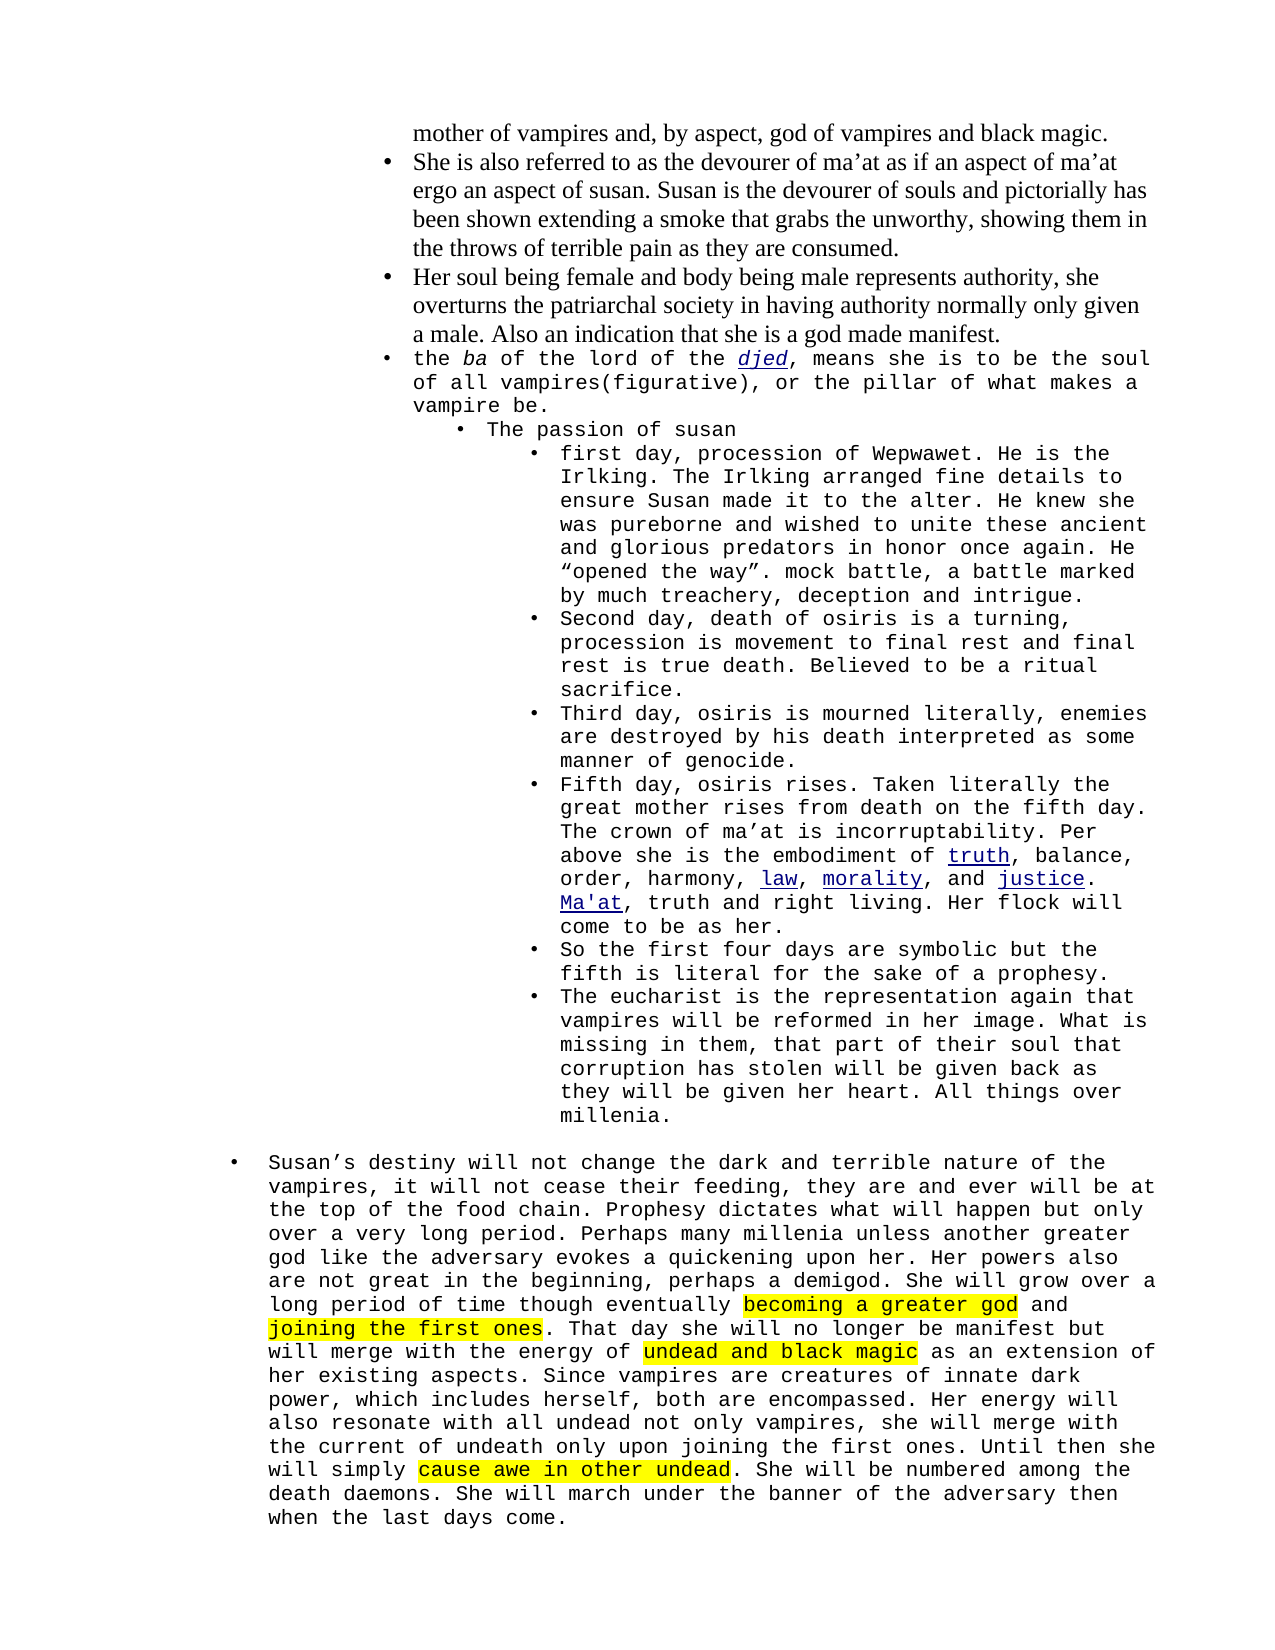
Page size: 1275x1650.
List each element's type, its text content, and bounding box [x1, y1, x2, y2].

list Fifth day, osiris rises. Taken literally the great mother rises from death on the fifth day. The crown of ma’at is incorruptability. Per above she is the embodiment of truth, balance, order, harmony, law, morality, and justice. Ma'at, truth and right living. Her flock will come to be as her. [531, 774, 1157, 939]
list She is also referred to as the devourer of ma’at as if an aspect of ma’at ergo an aspect of susan. Susan is the devourer of souls and pictorially has been shown extending a smoke that grabs the unworthy, showing them in the throws of terrible pain as they are consumed. [383, 147, 1157, 262]
list The passion of susan [457, 419, 1157, 443]
list Susan’s destiny will not change the dark and terrible nature of the vampires, it will not cease their feeding, they are and ever will be at the top of the food chain. Prophesy dictates what will happen but only over a very long period. Perhaps many millenia unless another greater god like the adversary evokes a quickening upon her. Her powers also are not great in the beginning, perhaps a demigod. She will grow over a long period of time though eventually becoming a greater god and joining the first ones. That day she will no longer be manifest but will merge with the energy of undead and black magic as an extension of her existing aspects. Since vampires are creatures of innate dark power, which includes herself, both are encompassed. Her energy will also resonate with all undead not only vampires, she will merge with the current of undeath only upon joining the first ones. Until then she will simply cause awe in other undead. She will be numbered among the death daemons. She will march under the banner of the adversary then when the last days come. [231, 1152, 1157, 1530]
list Second day, death of osiris is a turning, procession is movement to final rest and final rest is true death. Believed to be a ritual sacrifice. [531, 608, 1157, 703]
list mother of vampires and, by aspect, god of vampires and black magic. [383, 118, 1157, 147]
list the ba of the lord of the djed, means she is to be the soul of all vampires(figurative), or the pillar of what makes a vampire be. [383, 348, 1157, 419]
list Her soul being female and body being male represents authority, she overturns the patriarchal society in having authority normally only given a male. Also an indication that she is a god made manifest. [383, 262, 1157, 348]
list first day, procession of Wepwawet. He is the Irlking. The Irlking arranged fine details to ensure Susan made it to the alter. He knew she was pureborne and wished to unite these ancient and glorious predators in honor once again. He “opened the way”. mock battle, a battle marked by much treachery, deception and intrigue. [531, 443, 1157, 608]
list The eucharist is the representation again that vampires will be reformed in her image. What is missing in them, that part of their soul that corruption has stolen will be given back as they will be given her heart. All things over millenia. [531, 987, 1157, 1128]
list So the first four days are symbolic but the fifth is literal for the sake of a prophesy. [531, 939, 1157, 987]
list Third day, osiris is mourned literally, enemies are destroyed by his death interpreted as some manner of genocide. [531, 703, 1157, 774]
